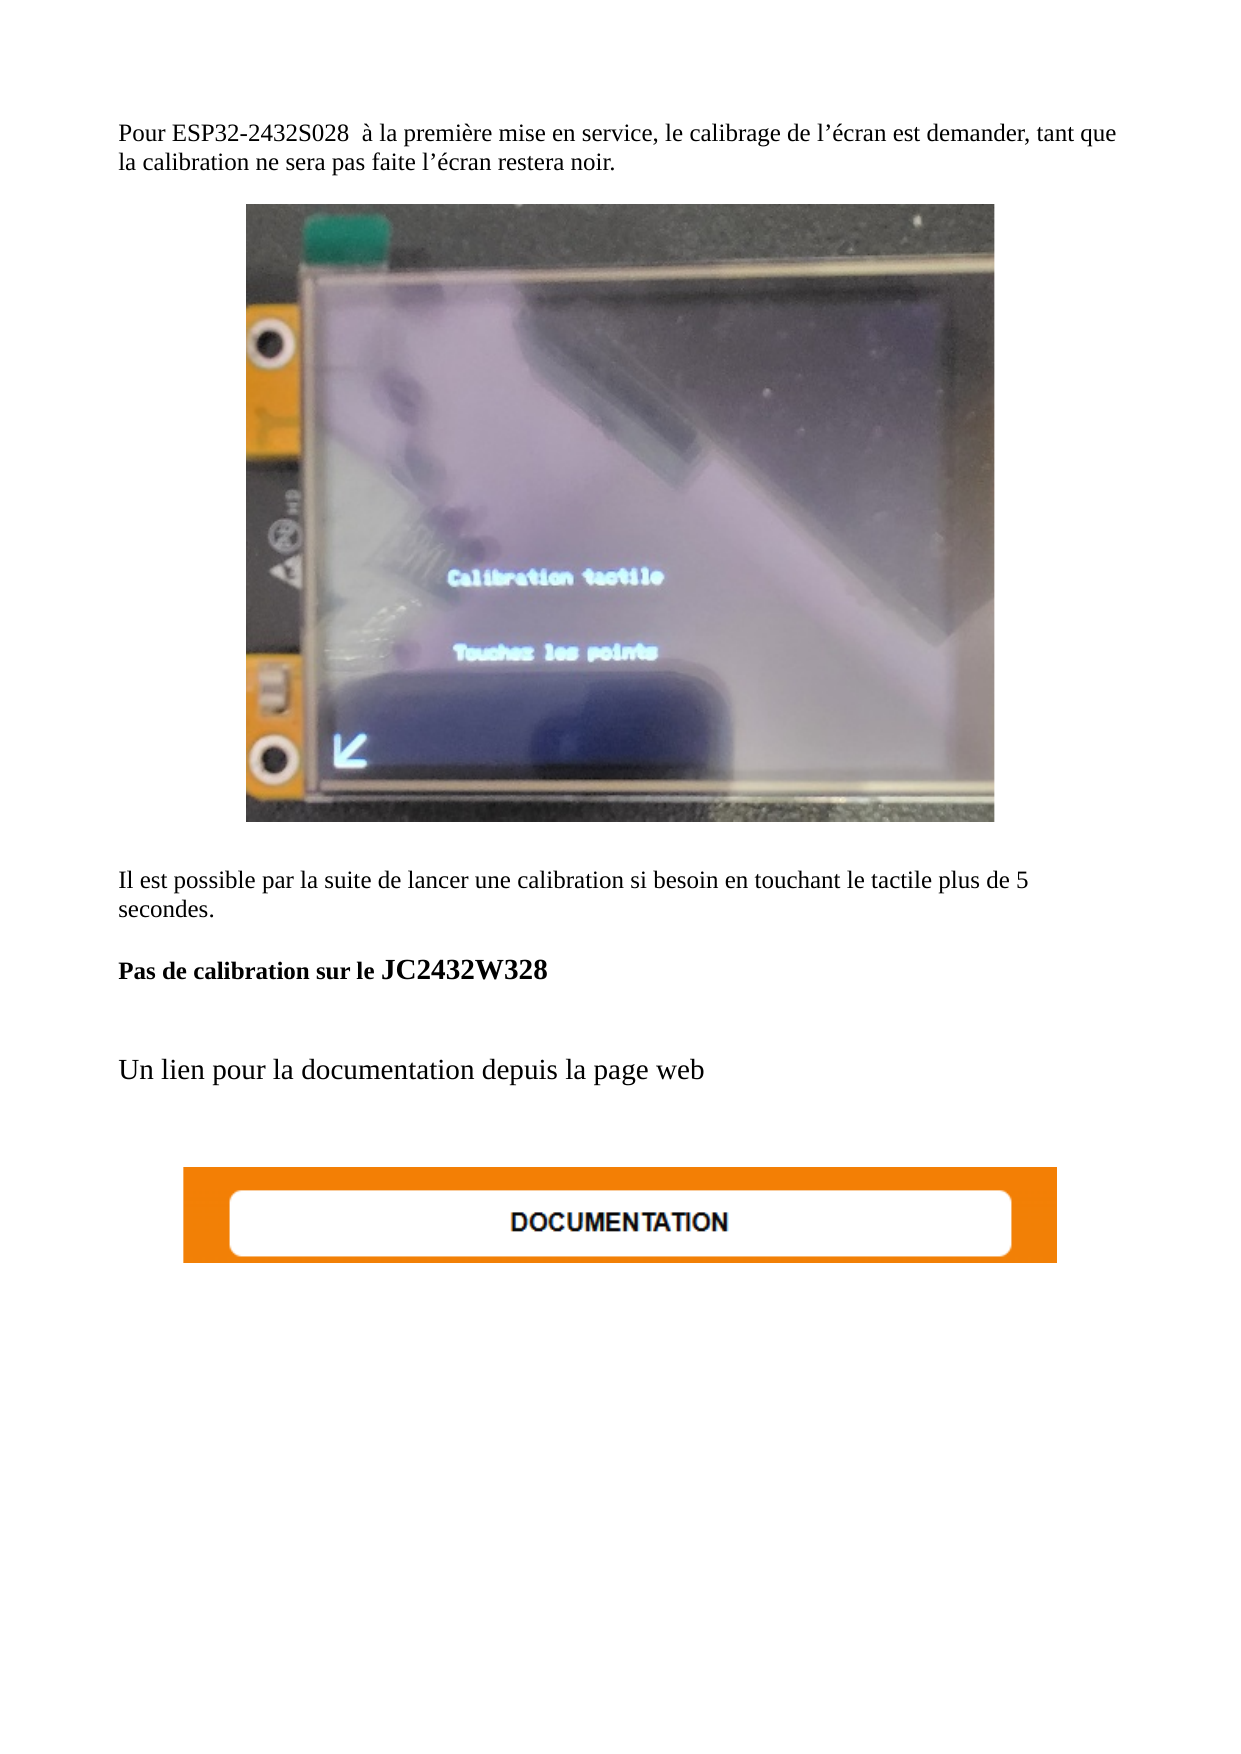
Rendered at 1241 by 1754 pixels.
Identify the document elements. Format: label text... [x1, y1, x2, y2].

picture [183, 1167, 1057, 1263]
text Un lien pour la documentation depuis la page web [118, 1052, 1122, 1086]
text Pour ESP32-2432S028 à la première mise en service, le calibrage de l’écran est demander, tant que la calibration ne sera pas faite l’écran restera noir. [118, 118, 1122, 176]
picture [246, 204, 995, 822]
text Il est possible par la suite de lancer une calibration si besoin en touchant le tactile plus de 5 secondes. [118, 866, 1122, 923]
text Pas de calibration sur le JC2432W328 [118, 952, 1122, 985]
